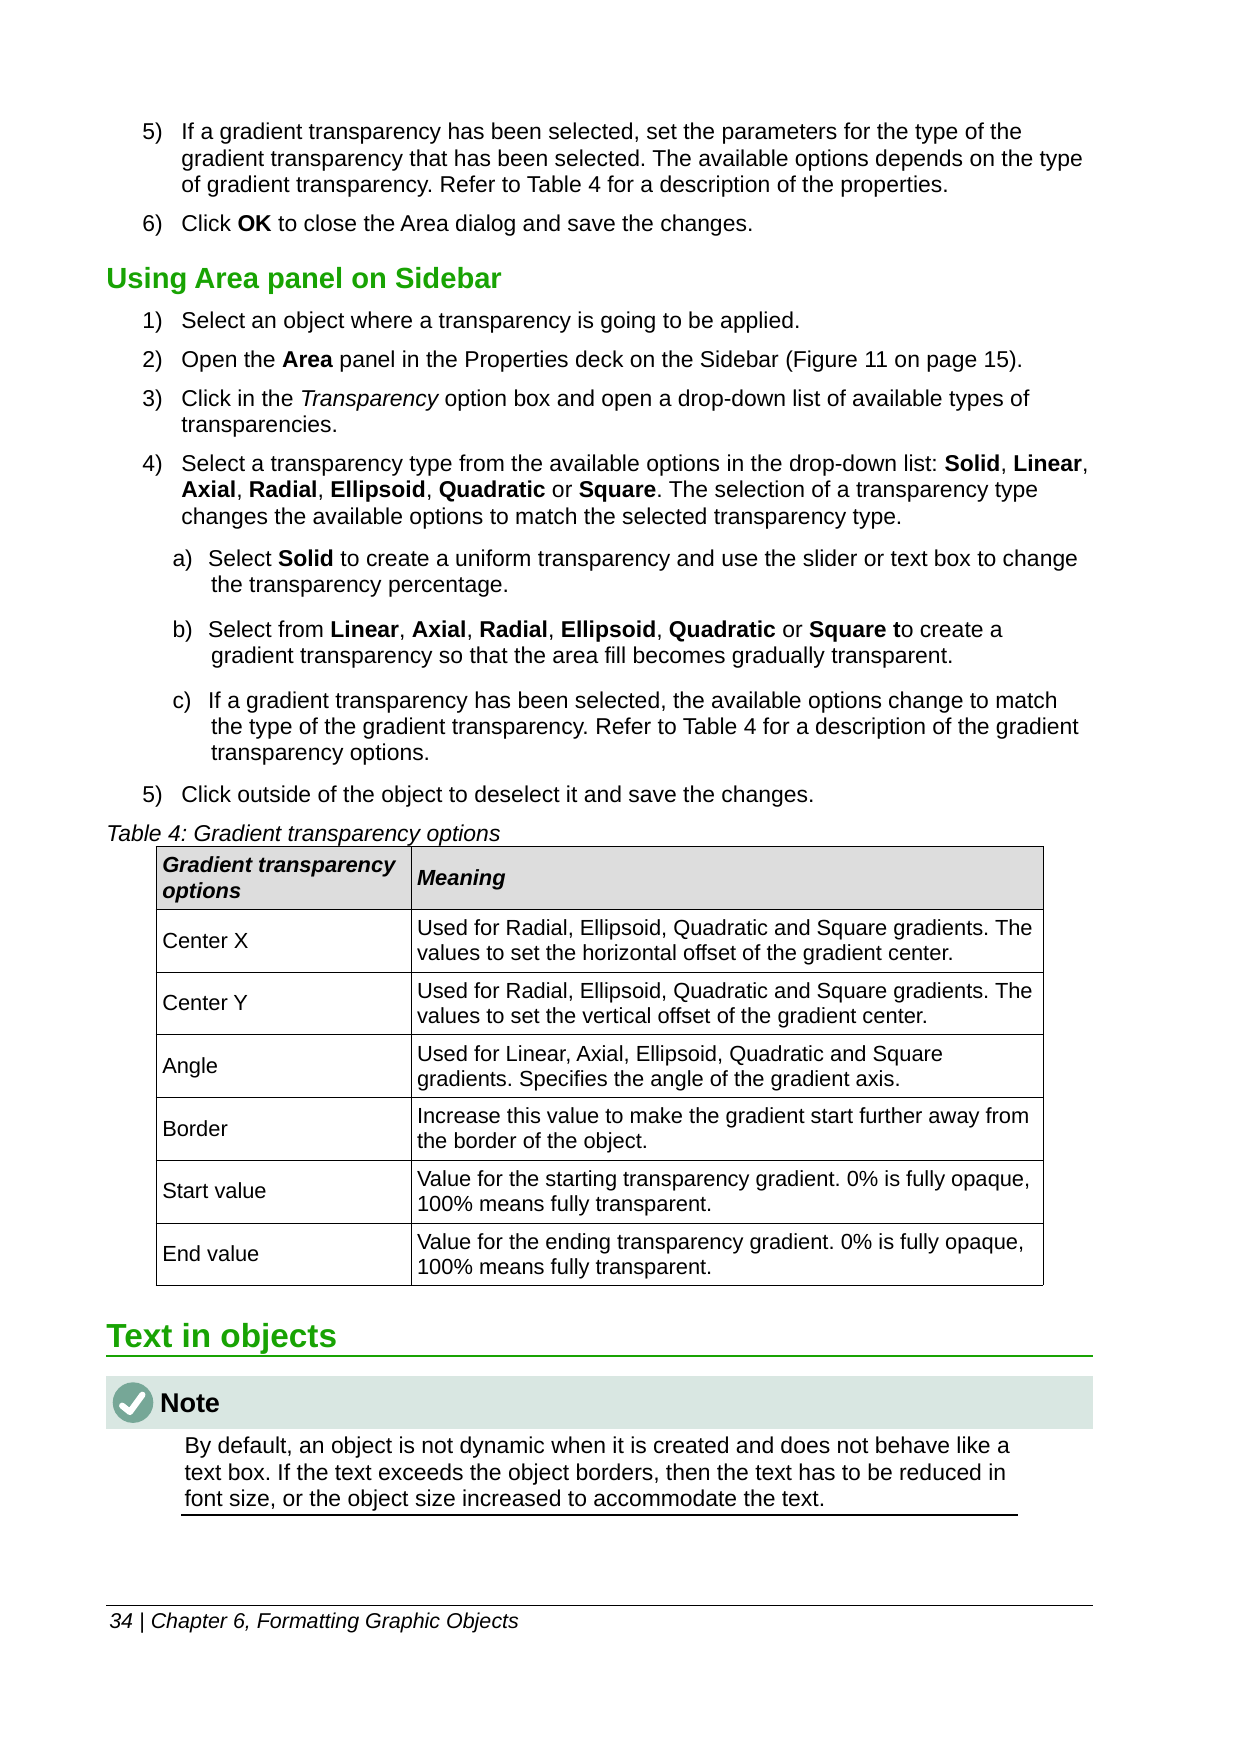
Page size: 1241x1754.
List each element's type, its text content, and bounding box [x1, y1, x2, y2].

list If a gradient transparency has been selected, the available options change to match the type of the gradient transparency. Refer to Table 4 for a description of the gradient transparency options. [169, 684, 1093, 768]
list Open the Area panel in the Properties deck on the Sidebar (Figure 11 on page 15). [162, 346, 1093, 372]
subtitle Note [106, 1376, 1093, 1429]
table_cell Start value [157, 1161, 411, 1222]
text Table 4: Gradient transparency options [106, 820, 1093, 846]
table_cell End value [157, 1224, 411, 1285]
list Select an object where a transparency is going to be applied. [162, 307, 1093, 333]
table_cell Center X [157, 910, 411, 972]
subtitle Using Area panel on Sidebar [106, 261, 1093, 294]
table_cell Value for the ending transparency gradient. 0% is fully opaque, 100% means fully transparent. [412, 1224, 1043, 1285]
list Select from Linear, Axial, Radial, Ellipsoid, Quadratic or Square to create a gradient transparency so that the area fill becomes gradually transparent. [169, 613, 1093, 671]
list If a gradient transparency has been selected, set the parameters for the type of the gradient transparency that has been selected. The available options depends on the type of gradient transparency. Refer to Table 4 for a description of the properties. [162, 118, 1093, 197]
table_cell Border [157, 1098, 411, 1160]
table_cell Used for Radial, Ellipsoid, Quadratic and Square gradients. The values to set the vertical offset of the gradient center. [412, 973, 1043, 1034]
table_header Meaning [412, 847, 1043, 909]
list Select a transparency type from the available options in the drop-down list: Solid, Linear, Axial, Radial, Ellipsoid, Quadratic or Square. The selection of a transparency type changes the available options to match the selected transparency type. [162, 450, 1093, 529]
table_header Gradient transparency options [157, 847, 411, 909]
table_cell Center Y [157, 973, 411, 1034]
table_cell Value for the starting transparency gradient. 0% is fully opaque, 100% means fully transparent. [412, 1161, 1043, 1222]
text By default, an object is not dynamic when it is created and does not behave like a text box. If the text exceeds the object borders, then the text has to be reduced in font size, or the object size increased to accommodate the text. [181, 1429, 1018, 1514]
table_cell Angle [157, 1035, 411, 1097]
subtitle Text in objects [106, 1317, 1093, 1355]
table_cell Used for Radial, Ellipsoid, Quadratic and Square gradients. The values to set the horizontal offset of the gradient center. [412, 910, 1043, 972]
list Click outside of the object to deselect it and save the changes. [162, 781, 1093, 807]
table_cell Increase this value to make the gradient start further away from the border of the object. [412, 1098, 1043, 1160]
list Click OK to close the Area dialog and save the changes. [162, 210, 1093, 236]
list Click in the Transparency option box and open a drop-down list of available types of transparencies. [162, 385, 1093, 437]
list Select Solid to create a uniform transparency and use the slider or text box to change the transparency percentage. [169, 542, 1093, 600]
table_cell Used for Linear, Axial, Ellipsoid, Quadratic and Square gradients. Specifies the angle of the gradient axis. [412, 1035, 1043, 1097]
